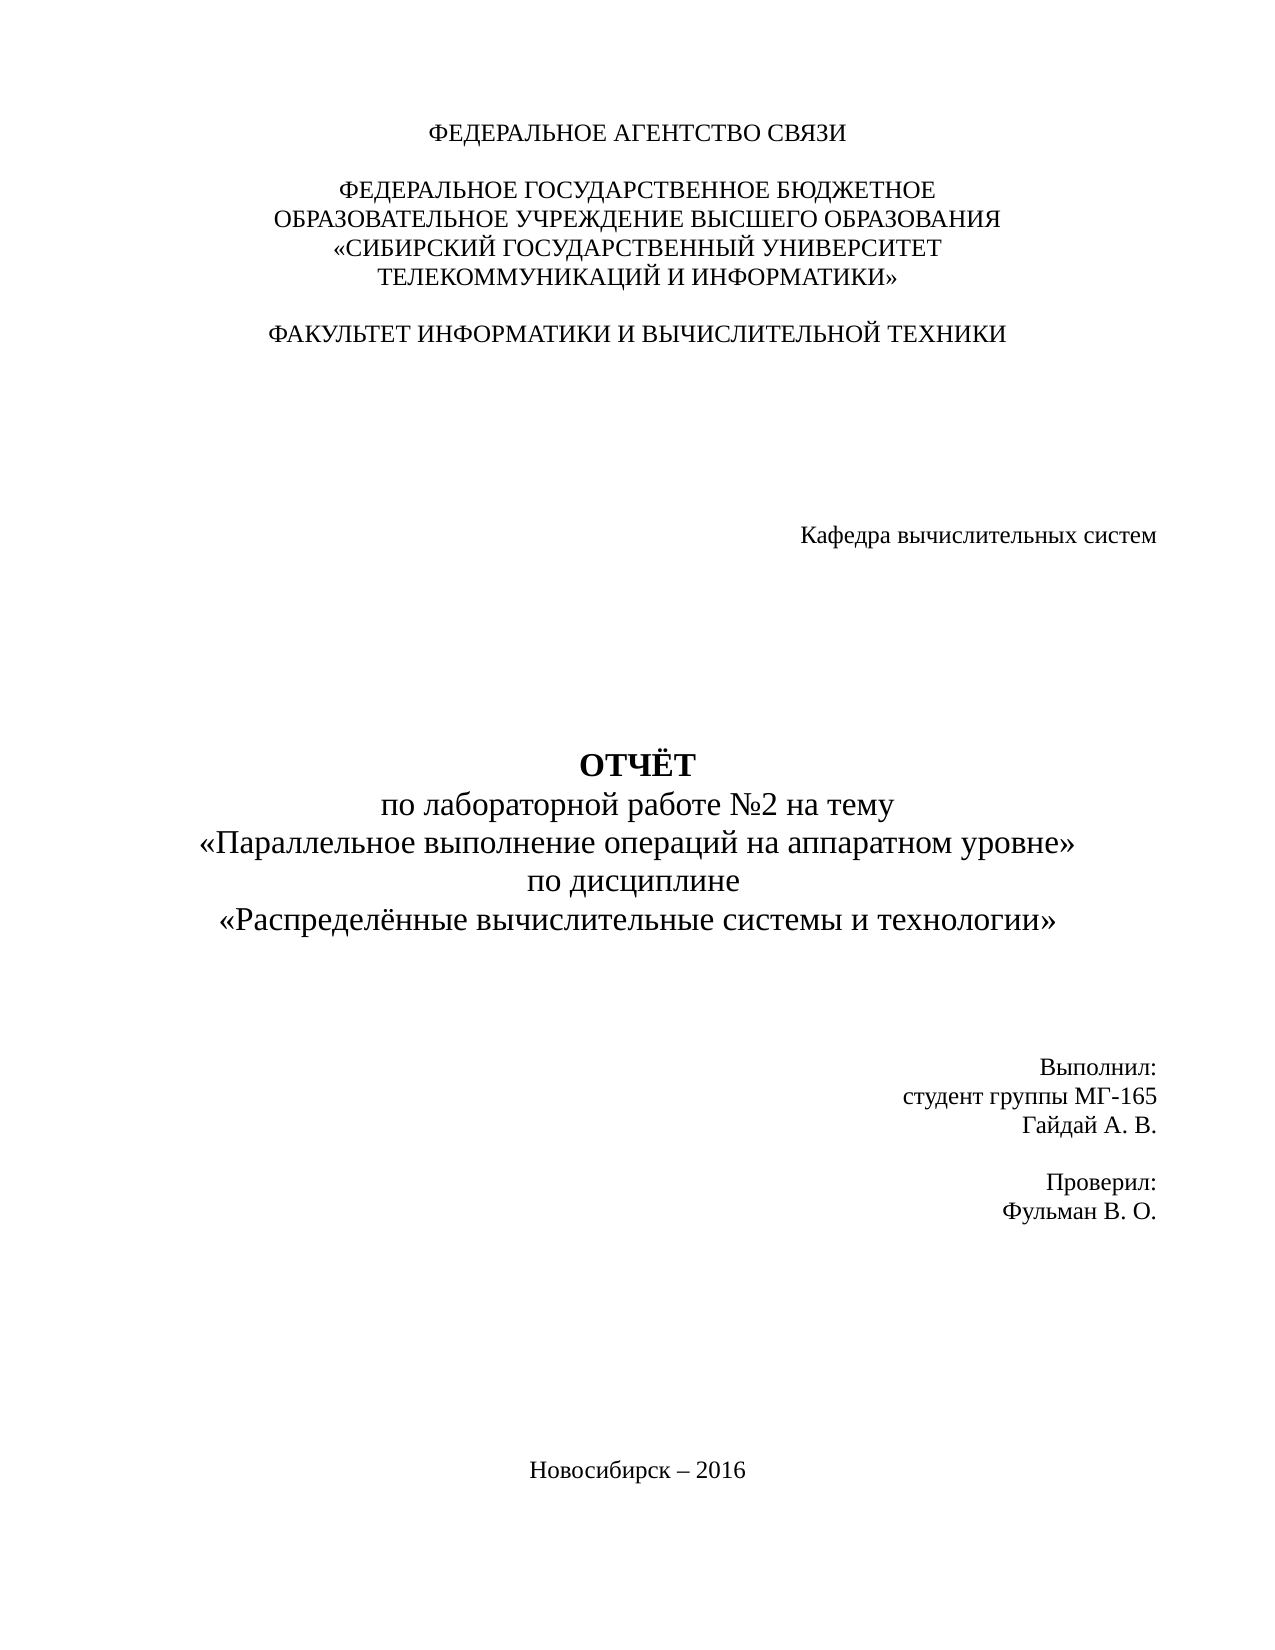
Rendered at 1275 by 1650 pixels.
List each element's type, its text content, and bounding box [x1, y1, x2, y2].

text ОТЧЁТ [118, 746, 1157, 784]
text Фульман В. О. [118, 1196, 1157, 1253]
text «Распределённые вычислительные системы и технологии» [118, 899, 1157, 937]
text по лабораторной работе №2 на тему [118, 784, 1157, 822]
text по дисциплине [118, 861, 1157, 899]
text Выполнил: студент группы МГ-165 Гайдай А. В. Проверил: [118, 1052, 1157, 1196]
text Кафедра вычислительных систем [118, 521, 1157, 549]
text Новосибирск – 2016 [118, 1455, 1157, 1483]
text «Параллельное выполнение операций на аппаратном уровне» [118, 822, 1157, 861]
text ФЕДЕРАЛЬНОЕ АГЕНТСТВО СВЯЗИ ФЕДЕРАЛЬНОЕ ГОСУДАРСТВЕННОЕ БЮДЖЕТНОЕ ОБРАЗОВАТЕЛЬНОЕ УЧРЕЖДЕНИЕ ВЫСШЕГО ОБРАЗОВАНИЯ «СИБИРСКИЙ ГОСУДАРСТВЕННЫЙ УНИВЕРСИТЕТ ТЕЛЕКОММУНИКАЦИЙ И ИНФОРМАТИКИ» ФАКУЛЬТЕТ ИНФОРМАТИКИ И ВЫЧИСЛИТЕЛЬНОЙ ТЕХНИКИ [118, 118, 1157, 348]
